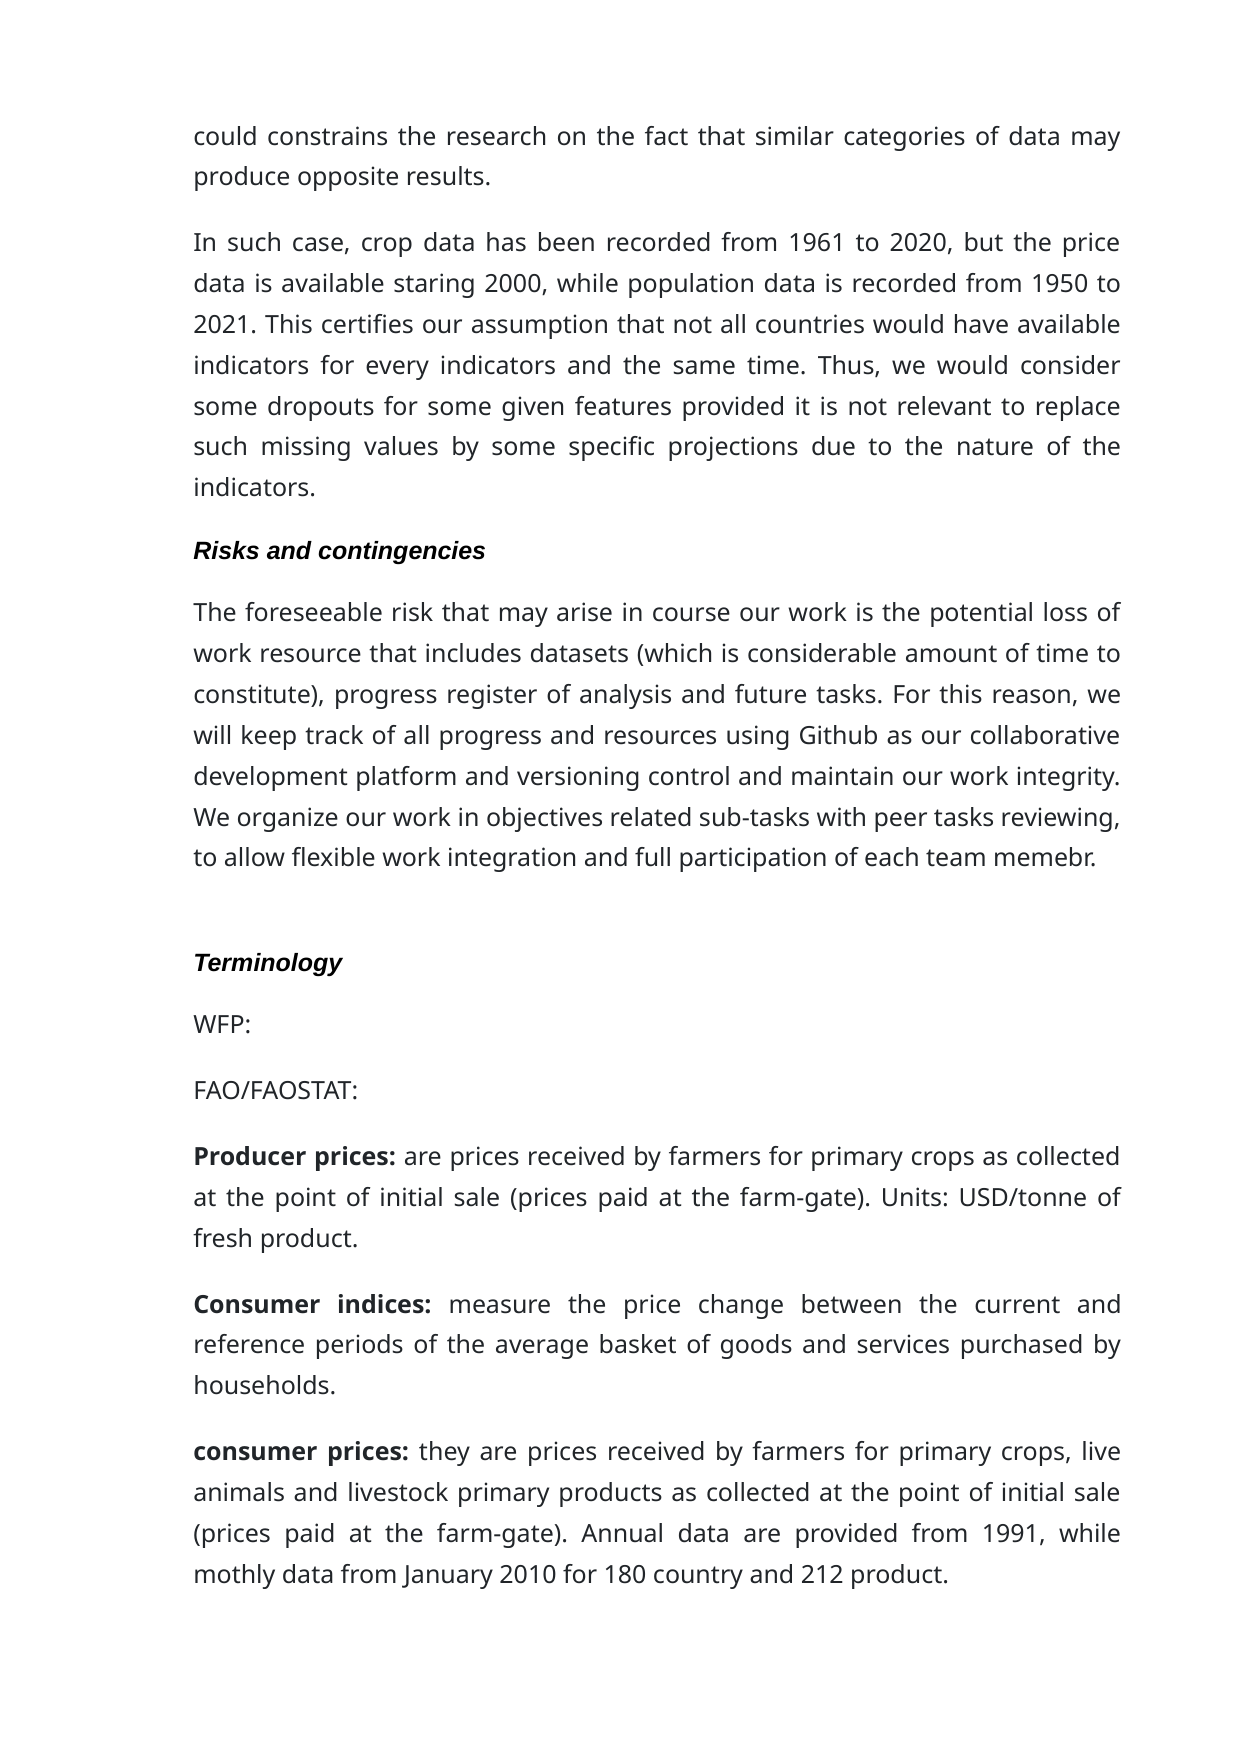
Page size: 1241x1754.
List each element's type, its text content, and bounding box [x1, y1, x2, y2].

text WFP: [193, 1007, 1122, 1041]
text could constrains the research on the fact that similar categories of data may produce opposite results. [193, 118, 1122, 193]
text Producer prices: are prices received by farmers for primary crops as collected at the point of initial sale (prices paid at the farm-gate). Units: USD/tonne of fresh product. [193, 1139, 1122, 1254]
subtitle Terminology [118, 948, 1122, 976]
text FAO/FAOSTAT: [193, 1073, 1122, 1107]
text Risks and contingencies [118, 536, 1122, 564]
text Consumer indices: measure the price change between the current and reference periods of the average basket of goods and services purchased by households. [193, 1286, 1122, 1402]
text The foreseeable risk that may arise in course our work is the potential loss of work resource that includes datasets (which is considerable amount of time to constitute), progress register of analysis and future tasks. For this reason, we will keep track of all progress and resources using Github as our collaborative development platform and versioning control and maintain our work integrity. We organize our work in objectives related sub-tasks with peer tasks reviewing, to allow flexible work integration and full participation of each team memebr. [193, 595, 1122, 874]
text In such case, crop data has been recorded from 1961 to 2020, but the price data is available staring 2000, while population data is recorded from 1950 to 2021. This certifies our assumption that not all countries would have available indicators for every indicators and the same time. Thus, we would consider some dropouts for some given features provided it is not relevant to replace such missing values by some specific projections due to the nature of the indicators. [193, 225, 1122, 504]
text consumer prices: they are prices received by farmers for primary crops, live animals and livestock primary products as collected at the point of initial sale (prices paid at the farm-gate). Annual data are provided from 1991, while mothly data from January 2010 for 180 country and 212 product. [193, 1434, 1122, 1590]
